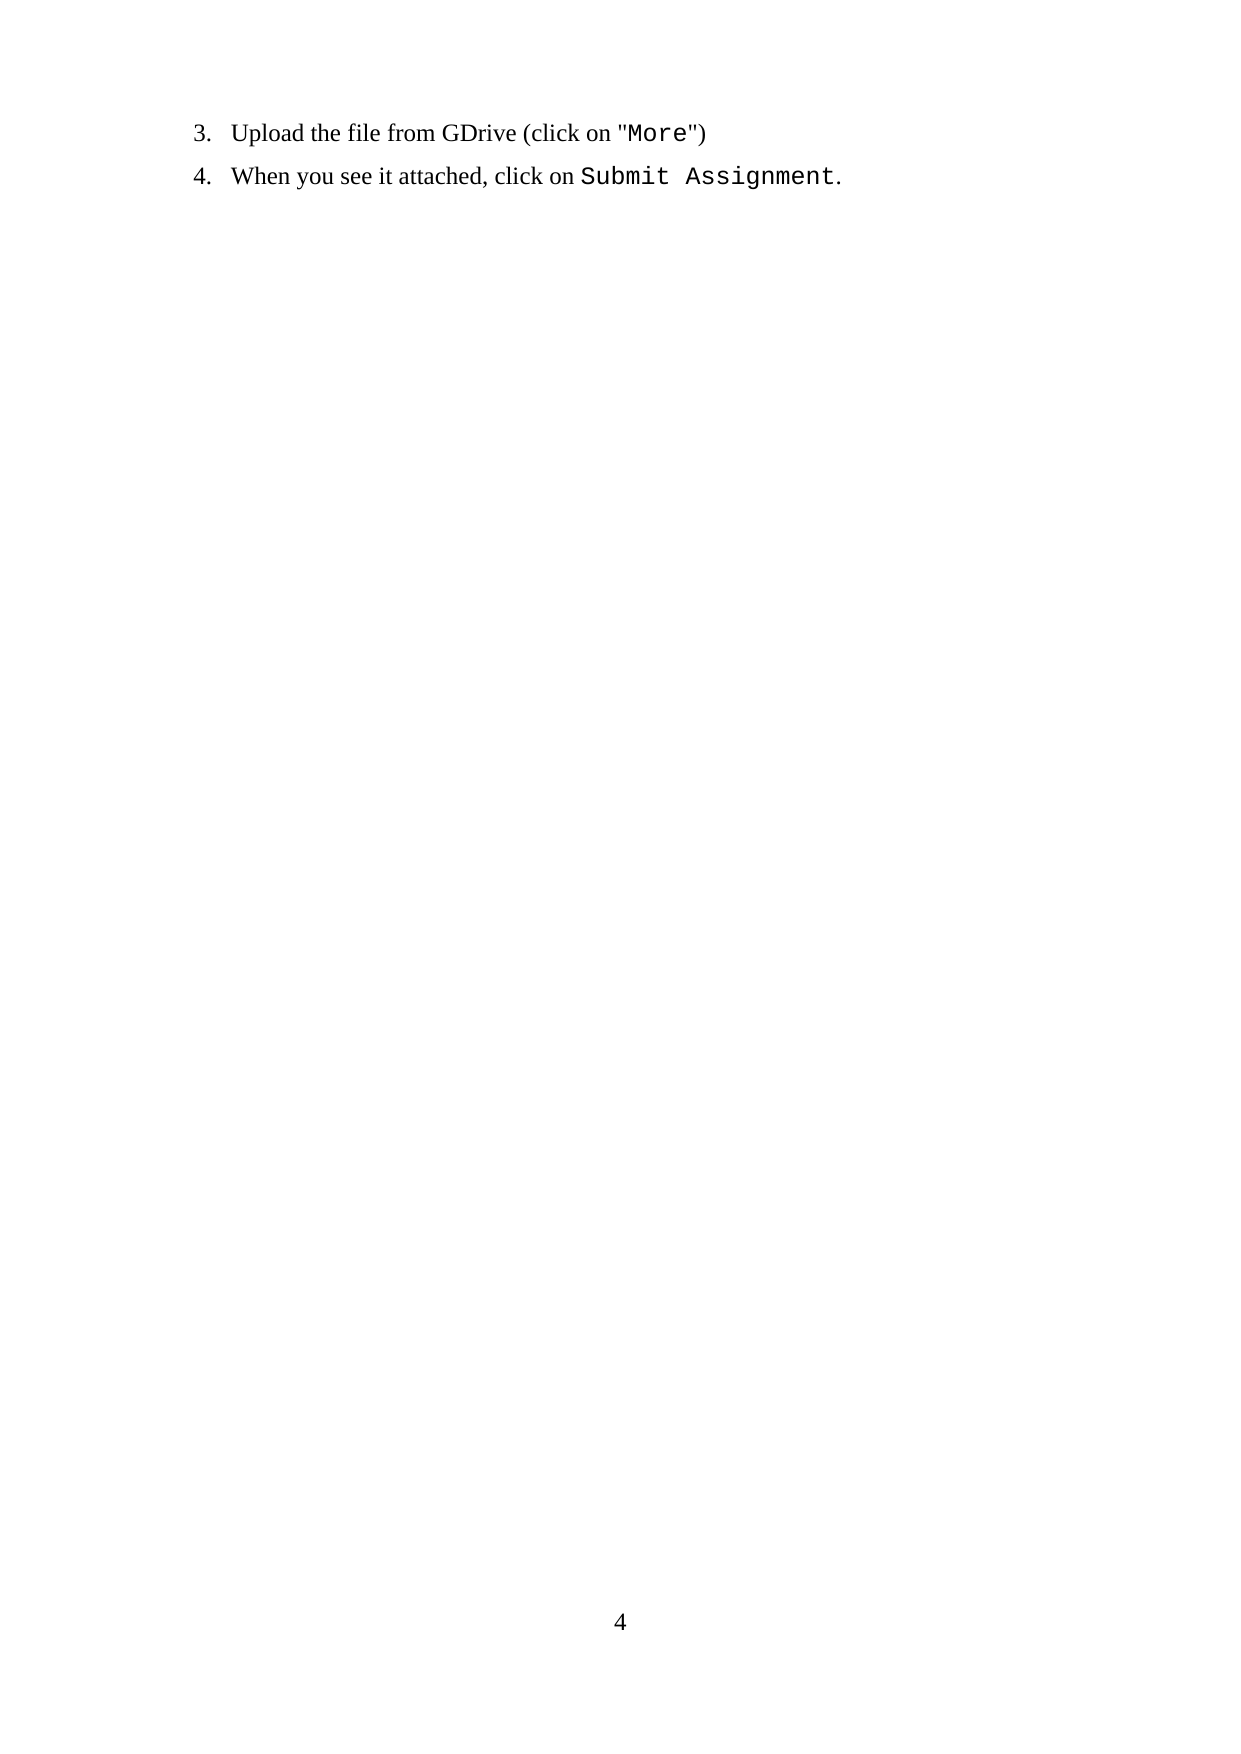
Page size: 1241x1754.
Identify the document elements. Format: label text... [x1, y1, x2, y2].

list When you see it attached, click on Submit Assignment. [193, 161, 1122, 192]
list Upload the file from GDrive (click on "More") [193, 118, 1122, 149]
